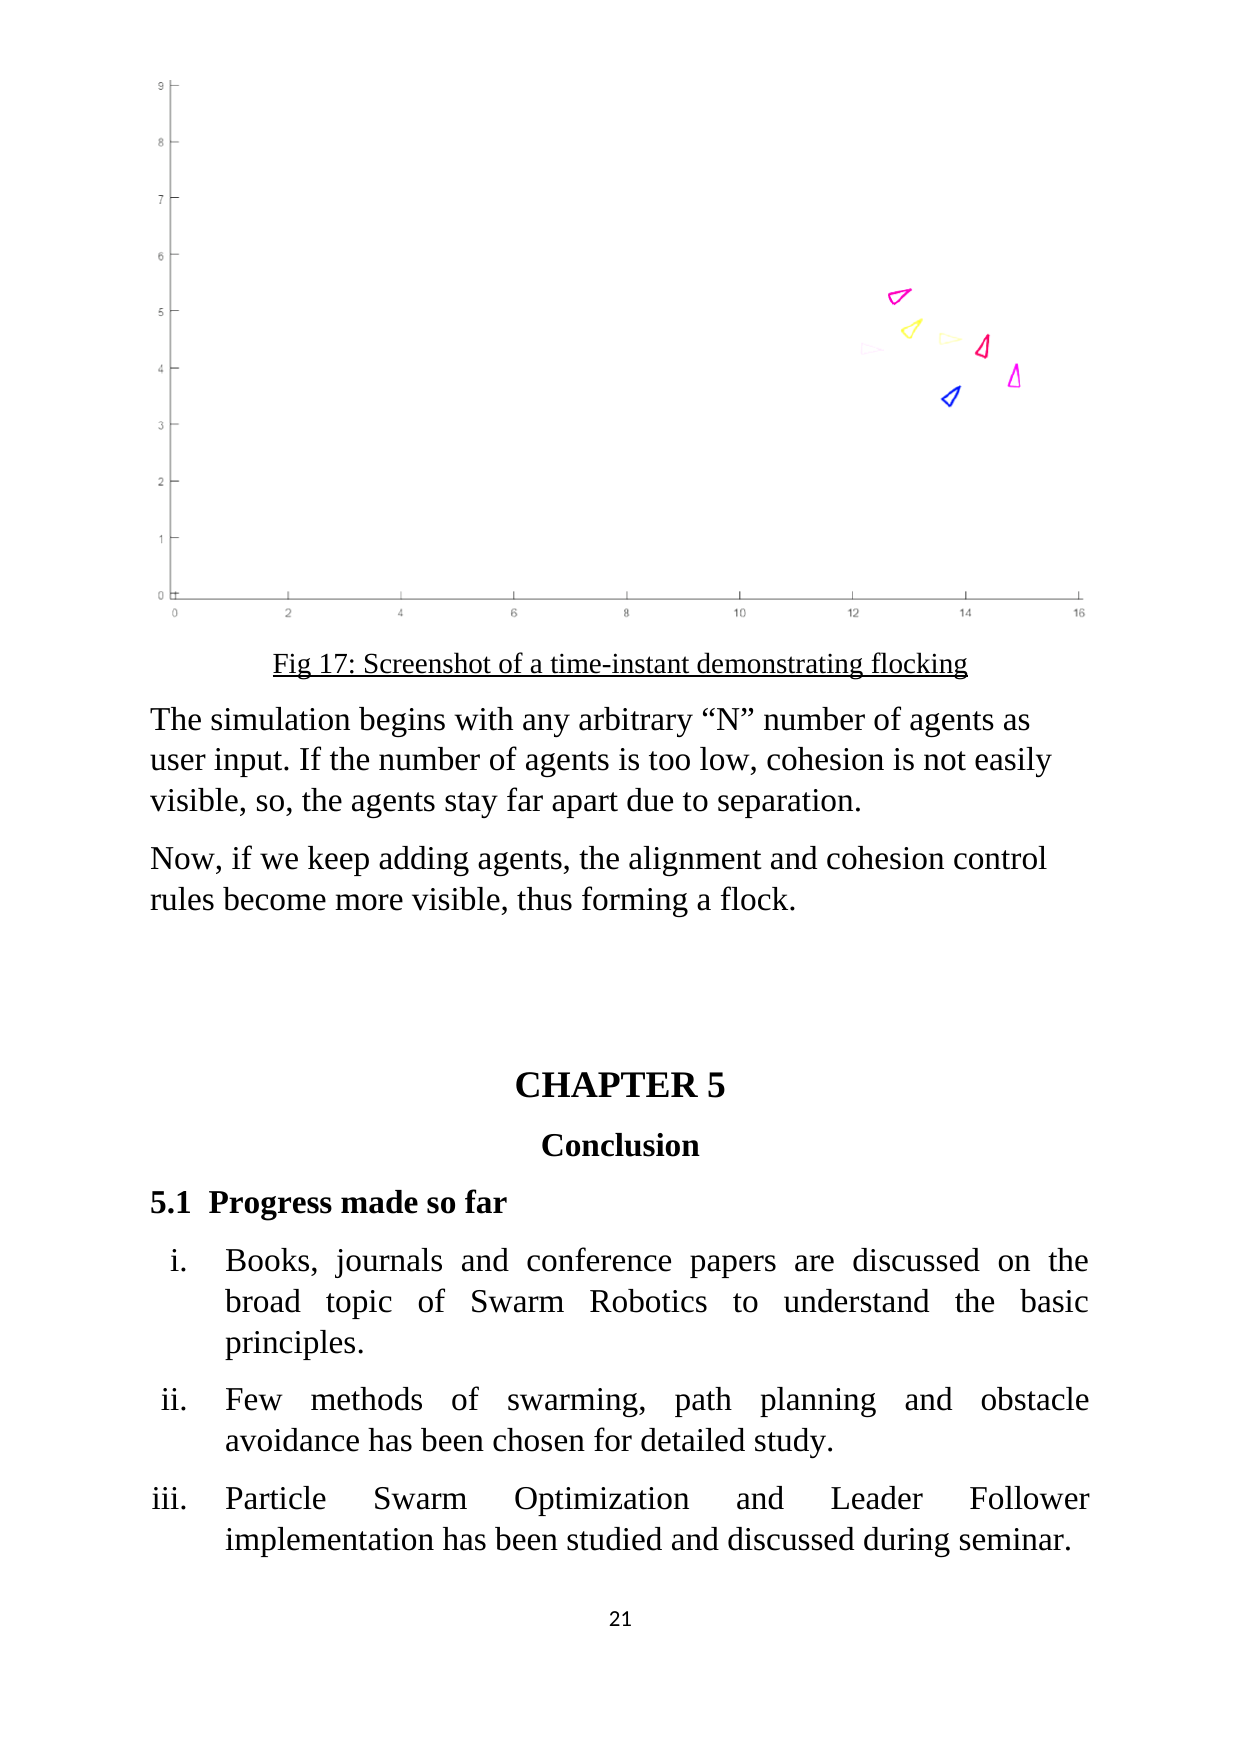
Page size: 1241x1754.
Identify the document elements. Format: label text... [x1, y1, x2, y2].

text Conclusion [150, 1125, 1090, 1163]
text CHAPTER 5 [150, 1062, 1090, 1105]
text Now, if we keep adding agents, the alignment and cohesion control rules become more visible, thus forming a flock. [150, 838, 1090, 917]
list Few methods of swarming, path planning and obstacle avoidance has been chosen for detailed study. [187, 1379, 1090, 1459]
list Particle Swarm Optimization and Leader Follower implementation has been studied and discussed during seminar. [187, 1478, 1090, 1557]
text Fig 17: Screenshot of a time-instant demonstrating flocking [150, 646, 1090, 680]
text The simulation begins with any arbitrary “N” number of agents as user input. If the number of agents is too low, cohesion is not easily visible, so, the agents stay far apart due to separation. [150, 699, 1090, 819]
list Books, journals and conference papers are discussed on the broad topic of Swarm Robotics to understand the basic principles. [187, 1240, 1090, 1360]
text 5.1 Progress made so far [150, 1182, 1090, 1221]
